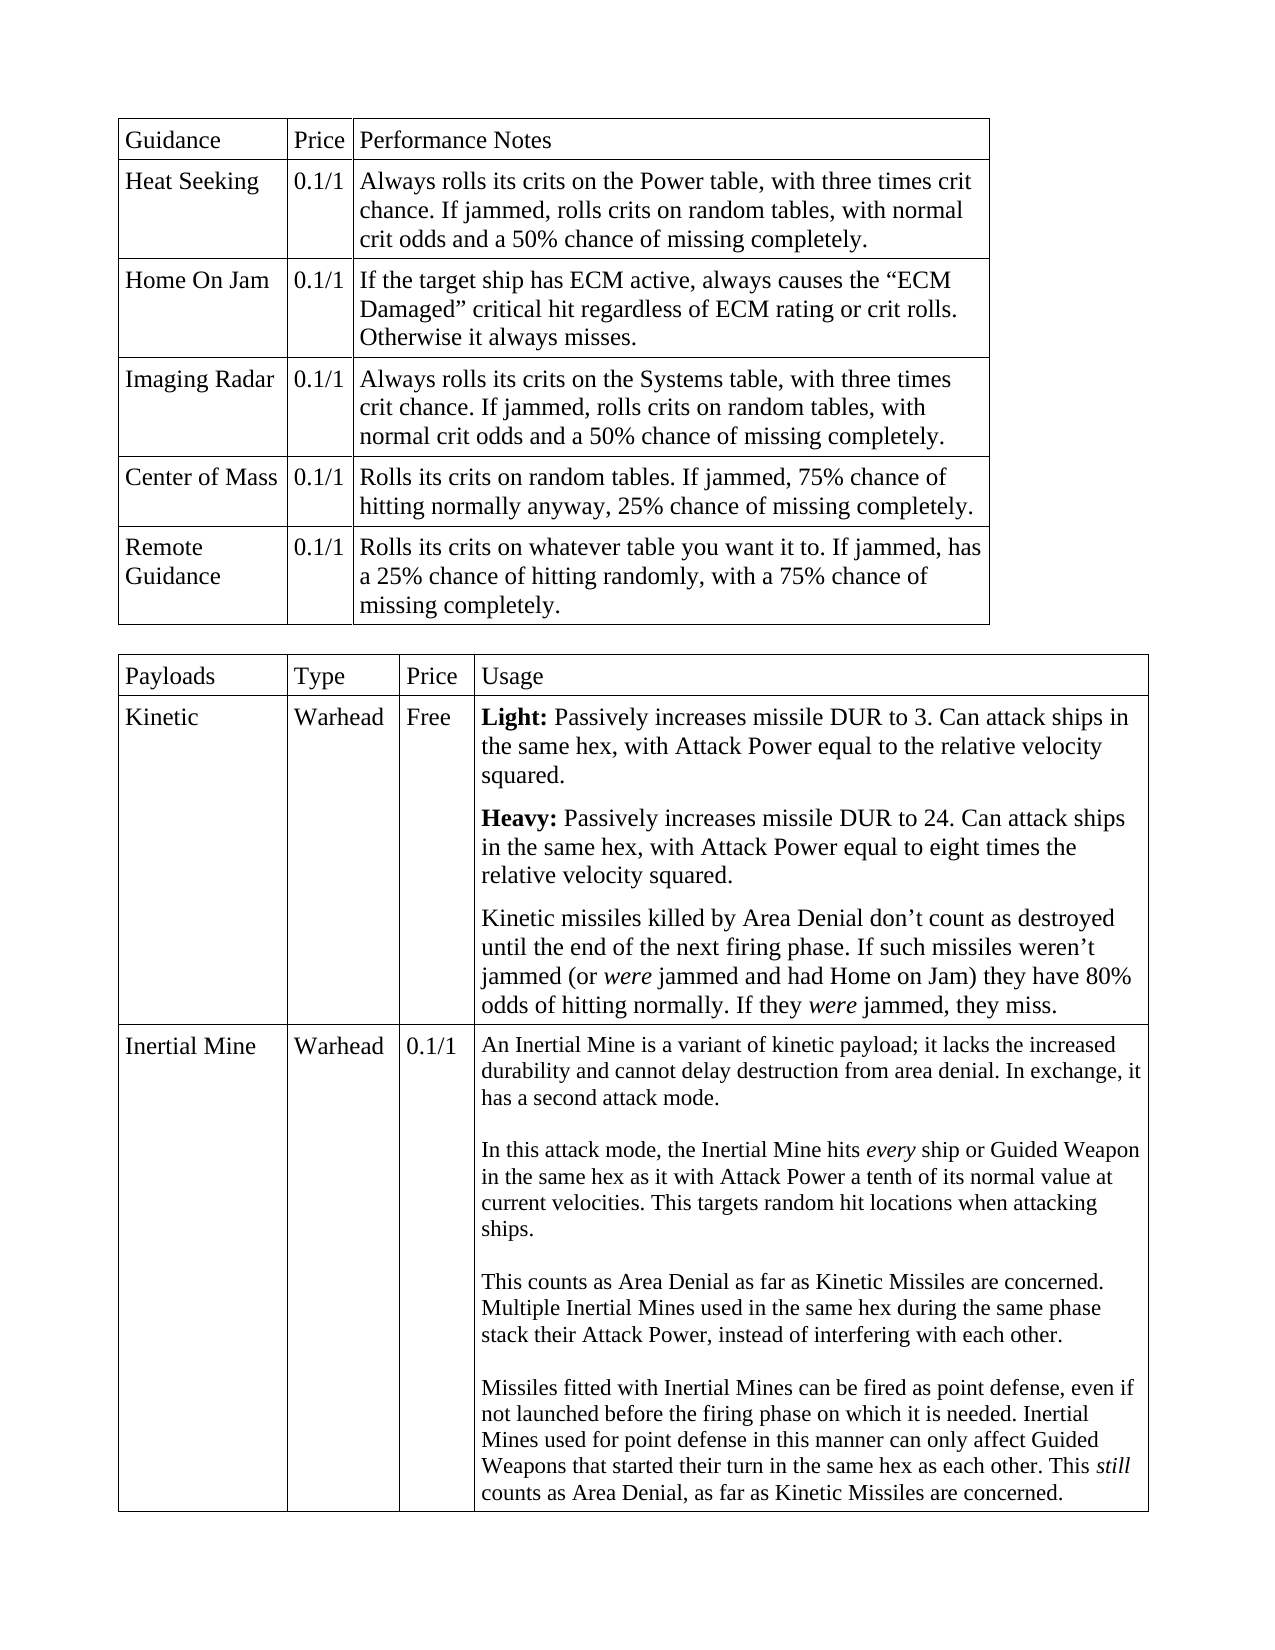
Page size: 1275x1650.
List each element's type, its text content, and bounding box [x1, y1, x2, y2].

table_cell If the target ship has ECM active, always causes the “ECM Damaged” critical hit regardless of ECM rating or crit rolls. Otherwise it always misses. [354, 259, 989, 357]
table_cell Rolls its crits on random tables. If jammed, 75% chance of hitting normally anyway, 25% chance of missing completely. [354, 457, 989, 526]
table_cell Remote Guidance [119, 527, 287, 624]
table_header Usage [475, 655, 1148, 695]
table_cell Free [400, 696, 474, 1024]
table_cell 0.1/1 [288, 358, 352, 456]
table_cell 0.1/1 [288, 160, 352, 258]
table_cell Home On Jam [119, 259, 287, 357]
table_cell Always rolls its crits on the Systems table, with three times crit chance. If jammed, rolls crits on random tables, with normal crit odds and a 50% chance of missing completely. [354, 358, 989, 456]
table_header Performance Notes [354, 119, 989, 159]
table_cell Kinetic [119, 696, 287, 1024]
table_cell 0.1/1 [288, 527, 352, 624]
table_cell Imaging Radar [119, 358, 287, 456]
table_header Price [400, 655, 474, 695]
table_cell Center of Mass [119, 457, 287, 526]
table_cell 0.1/1 [288, 259, 352, 357]
table_cell Light: Passively increases missile DUR to 3. Can attack ships in the same hex, with Attack Power equal to the relative velocity squared. Heavy: Passively increases missile DUR to 24. Can attack ships in the same hex, with Attack Power equal to eight times the relative velocity squared. Kinetic missiles killed by Area Denial don’t count as destroyed until the end of the next firing phase. If such missiles weren’t jammed (or were jammed and had Home on Jam) they have 80% odds of hitting normally. If they were jammed, they miss. [475, 696, 1148, 1024]
table_cell Rolls its crits on whatever table you want it to. If jammed, has a 25% chance of hitting randomly, with a 75% chance of missing completely. [354, 527, 989, 624]
table_cell Warhead [288, 1025, 399, 1511]
table_header Payloads [119, 655, 287, 695]
table_cell 0.1/1 [288, 457, 352, 526]
table_cell Inertial Mine [119, 1025, 287, 1511]
table_header Guidance [119, 119, 287, 159]
table_cell Always rolls its crits on the Power table, with three times crit chance. If jammed, rolls crits on random tables, with normal crit odds and a 50% chance of missing completely. [354, 160, 989, 258]
table_cell Warhead [288, 696, 399, 1024]
table_cell Heat Seeking [119, 160, 287, 258]
table_header Price [288, 119, 352, 159]
table_header Type [288, 655, 399, 695]
table_cell 0.1/1 [400, 1025, 474, 1511]
table_cell An Inertial Mine is a variant of kinetic payload; it lacks the increased durability and cannot delay destruction from area denial. In exchange, it has a second attack mode. In this attack mode, the Inertial Mine hits every ship or Guided Weapon in the same hex as it with Attack Power a tenth of its normal value at current velocities. This targets random hit locations when attacking ships. This counts as Area Denial as far as Kinetic Missiles are concerned. Multiple Inertial Mines used in the same hex during the same phase stack their Attack Power, instead of interfering with each other. Missiles fitted with Inertial Mines can be fired as point defense, even if not launched before the firing phase on which it is needed. Inertial Mines used for point defense in this manner can only affect Guided Weapons that started their turn in the same hex as each other. This still counts as Area Denial, as far as Kinetic Missiles are concerned. [475, 1025, 1148, 1511]
